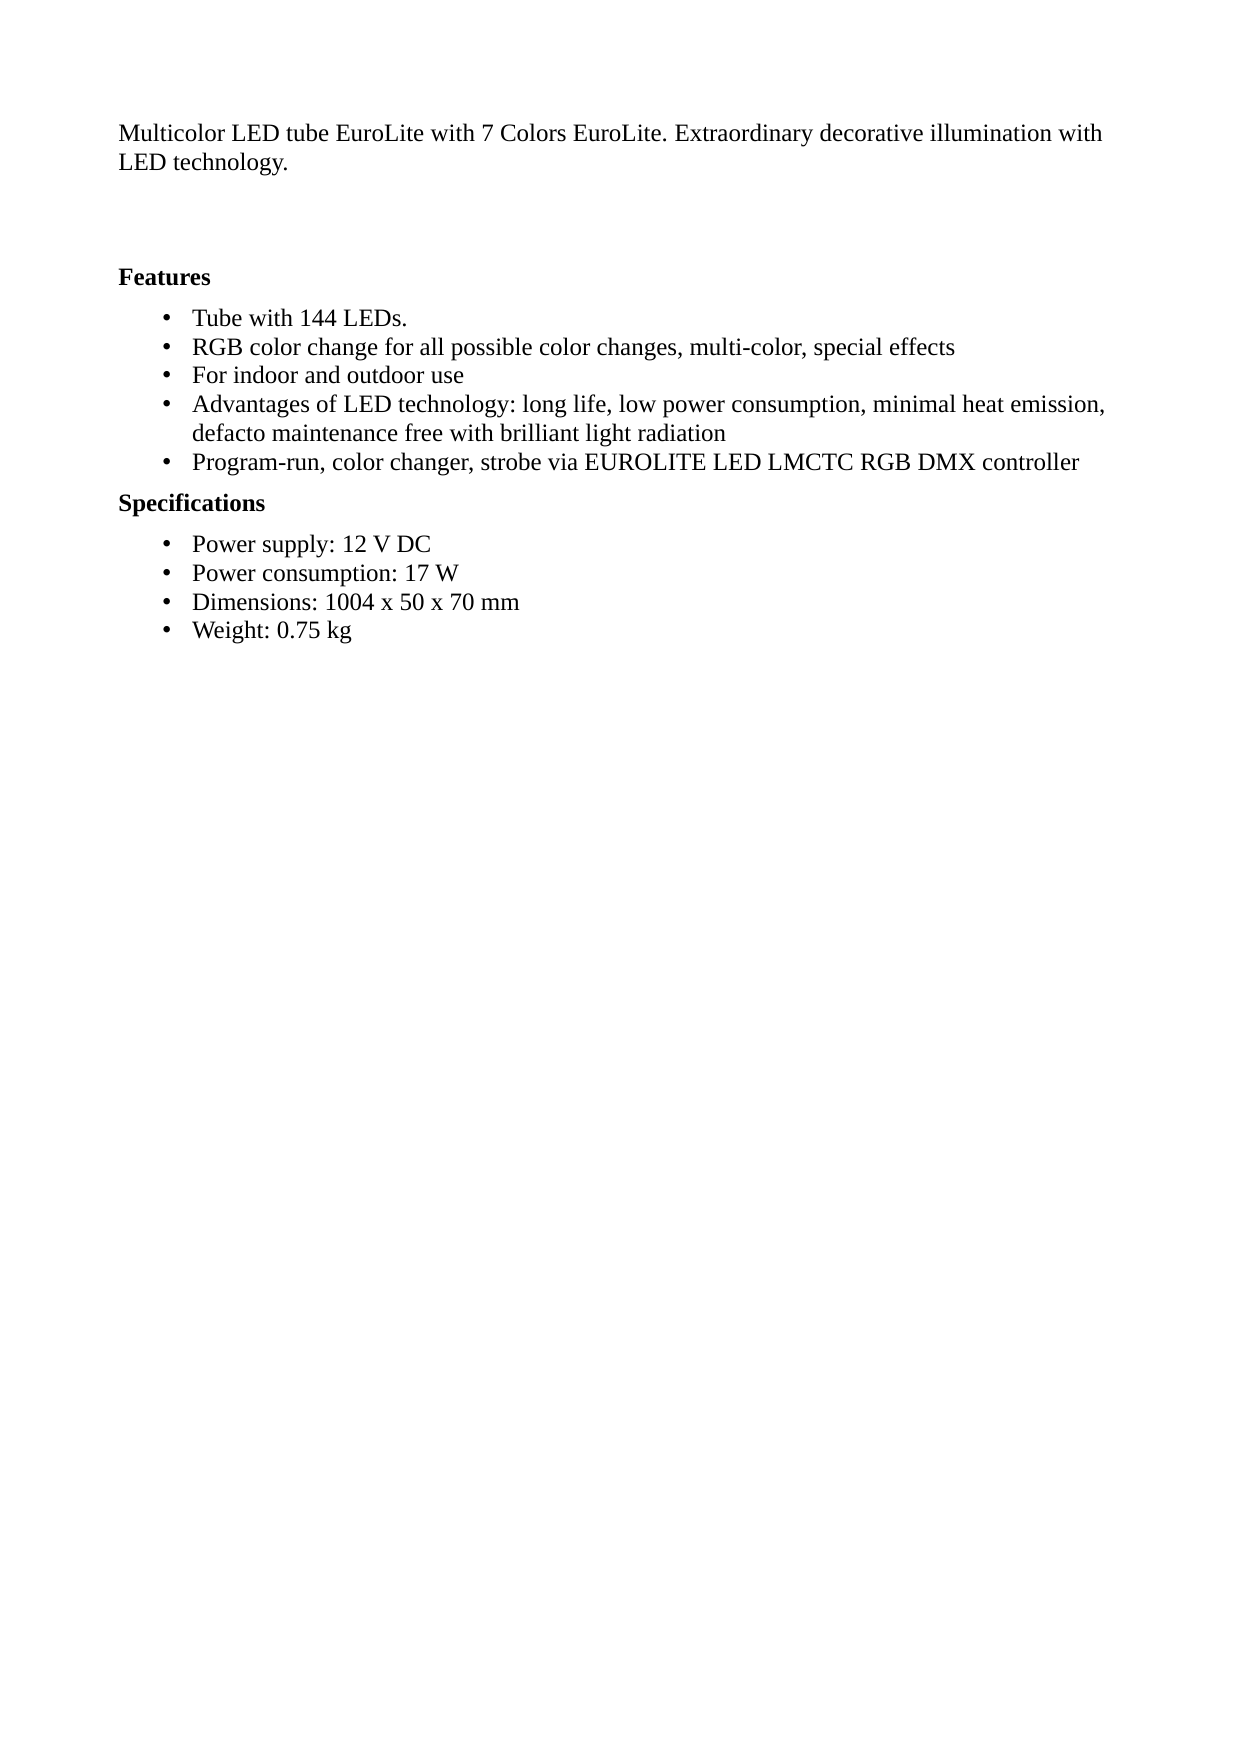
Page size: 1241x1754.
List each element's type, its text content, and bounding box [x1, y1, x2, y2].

list Tube with 144 LEDs. [162, 303, 1122, 332]
list Power consumption: 17 W [162, 558, 1122, 587]
list Program-run, color changer, strobe via EUROLITE LED LMCTC RGB DMX controller [162, 447, 1122, 476]
list Weight: 0.75 kg [162, 616, 1122, 644]
list Advantages of LED technology: long life, low power consumption, minimal heat emission, defacto maintenance free with brilliant light radiation [162, 389, 1122, 447]
list Power supply: 12 V DC [162, 529, 1122, 558]
text Multicolor LED tube EuroLite with 7 Colors EuroLite. Extraordinary decorative illumination with LED technology. [118, 118, 1122, 176]
list Dimensions: 1004 x 50 x 70 mm [162, 587, 1122, 616]
list For indoor and outdoor use [162, 361, 1122, 389]
text Specifications [118, 488, 1122, 517]
list RGB color change for all possible color changes, multi-color, special effects [162, 332, 1122, 361]
text Features [118, 262, 1122, 291]
